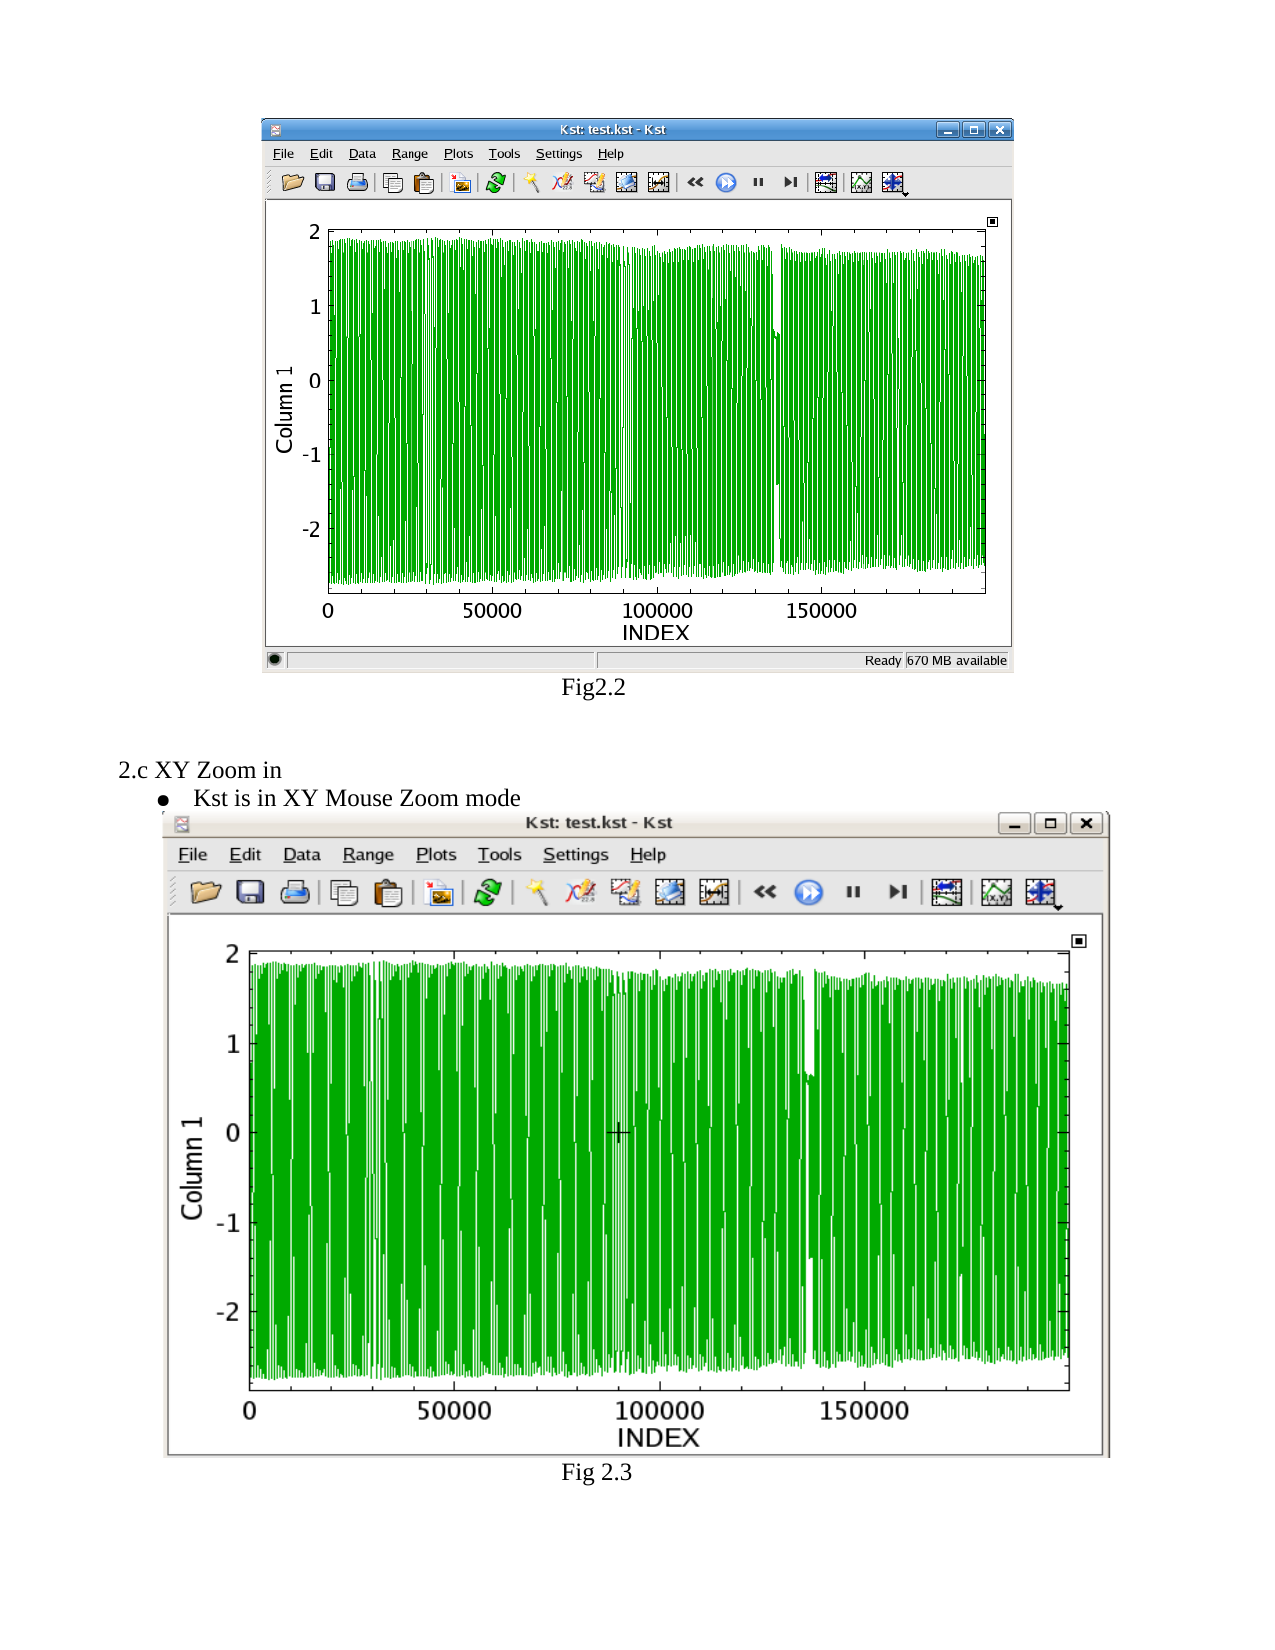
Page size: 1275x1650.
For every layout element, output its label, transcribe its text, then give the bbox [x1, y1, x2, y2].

text Fig 2.3 [118, 811, 1157, 1486]
picture [162, 811, 1113, 1458]
list Kst is in XY Mouse Zoom mode [156, 784, 1157, 811]
text Fig2.2 [118, 118, 1157, 701]
text 2.c XY Zoom in [118, 756, 1157, 784]
picture [261, 118, 1014, 673]
